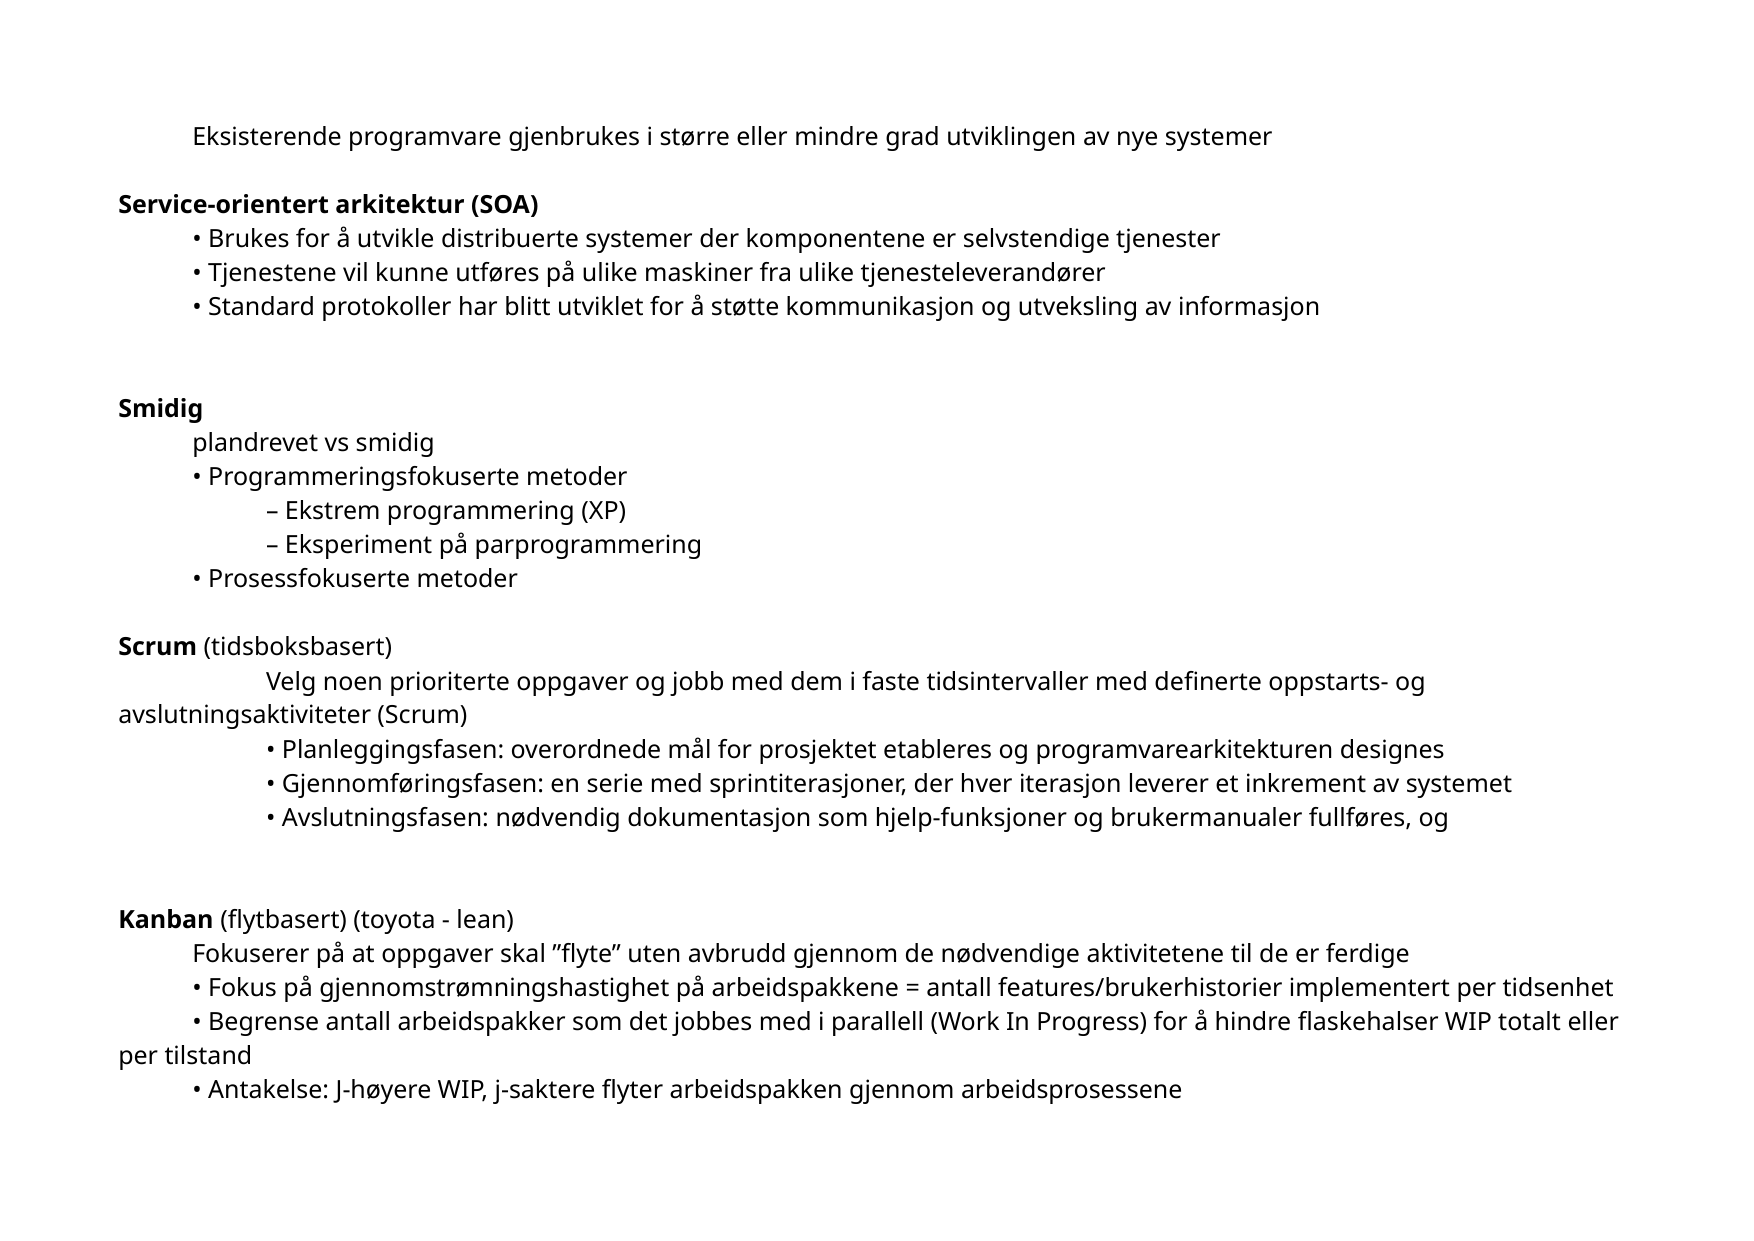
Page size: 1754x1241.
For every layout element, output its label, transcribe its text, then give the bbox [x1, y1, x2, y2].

text • Planleggingsfasen: overordnede mål for prosjektet etableres og programvarearkitekturen designes [118, 731, 1636, 765]
text – Ekstrem programmering (XP) [118, 493, 1636, 527]
text • Standard protokoller har blitt utviklet for å støtte kommunikasjon og utveksling av informasjon [118, 288, 1636, 322]
text • Begrense antall arbeidspakker som det jobbes med i parallell (Work In Progress) for å hindre flaskehalser WIP totalt eller per tilstand [118, 1004, 1636, 1072]
text • Programmeringsfokuserte metoder [118, 459, 1636, 493]
text • Gjennomføringsfasen: en serie med sprintiterasjoner, der hver iterasjon leverer et inkrement av systemet [118, 765, 1636, 799]
text • Brukes for å utvikle distribuerte systemer der komponentene er selvstendige tjenester [118, 220, 1636, 254]
text • Avslutningsfasen: nødvendig dokumentasjon som hjelp-funksjoner og brukermanualer fullføres, og [118, 799, 1636, 833]
text • Fokus på gjennomstrømningshastighet på arbeidspakkene = antall features/brukerhistorier implementert per tidsenhet [118, 970, 1636, 1004]
text plandrevet vs smidig [118, 425, 1636, 459]
text • Antakelse: J-høyere WIP, j-saktere flyter arbeidspakken gjennom arbeidsprosessene [118, 1072, 1636, 1106]
text Velg noen prioriterte oppgaver og jobb med dem i faste tidsintervaller med definerte oppstarts- og avslutningsaktiviteter (Scrum) [118, 663, 1636, 731]
text Scrum (tidsboksbasert) [118, 629, 1636, 663]
text – Eksperiment på parprogrammering [118, 527, 1636, 561]
text Service-orientert arkitektur (SOA) [118, 186, 1636, 220]
text Kanban (flytbasert) (toyota - lean) [118, 902, 1636, 936]
text Eksisterende programvare gjenbrukes i større eller mindre grad utviklingen av nye systemer [118, 118, 1636, 152]
text • Prosessfokuserte metoder [118, 561, 1636, 595]
text • Tjenestene vil kunne utføres på ulike maskiner fra ulike tjenesteleverandører [118, 254, 1636, 288]
text Fokuserer på at oppgaver skal ”flyte” uten avbrudd gjennom de nødvendige aktivitetene til de er ferdige [118, 936, 1636, 970]
text Smidig [118, 391, 1636, 425]
